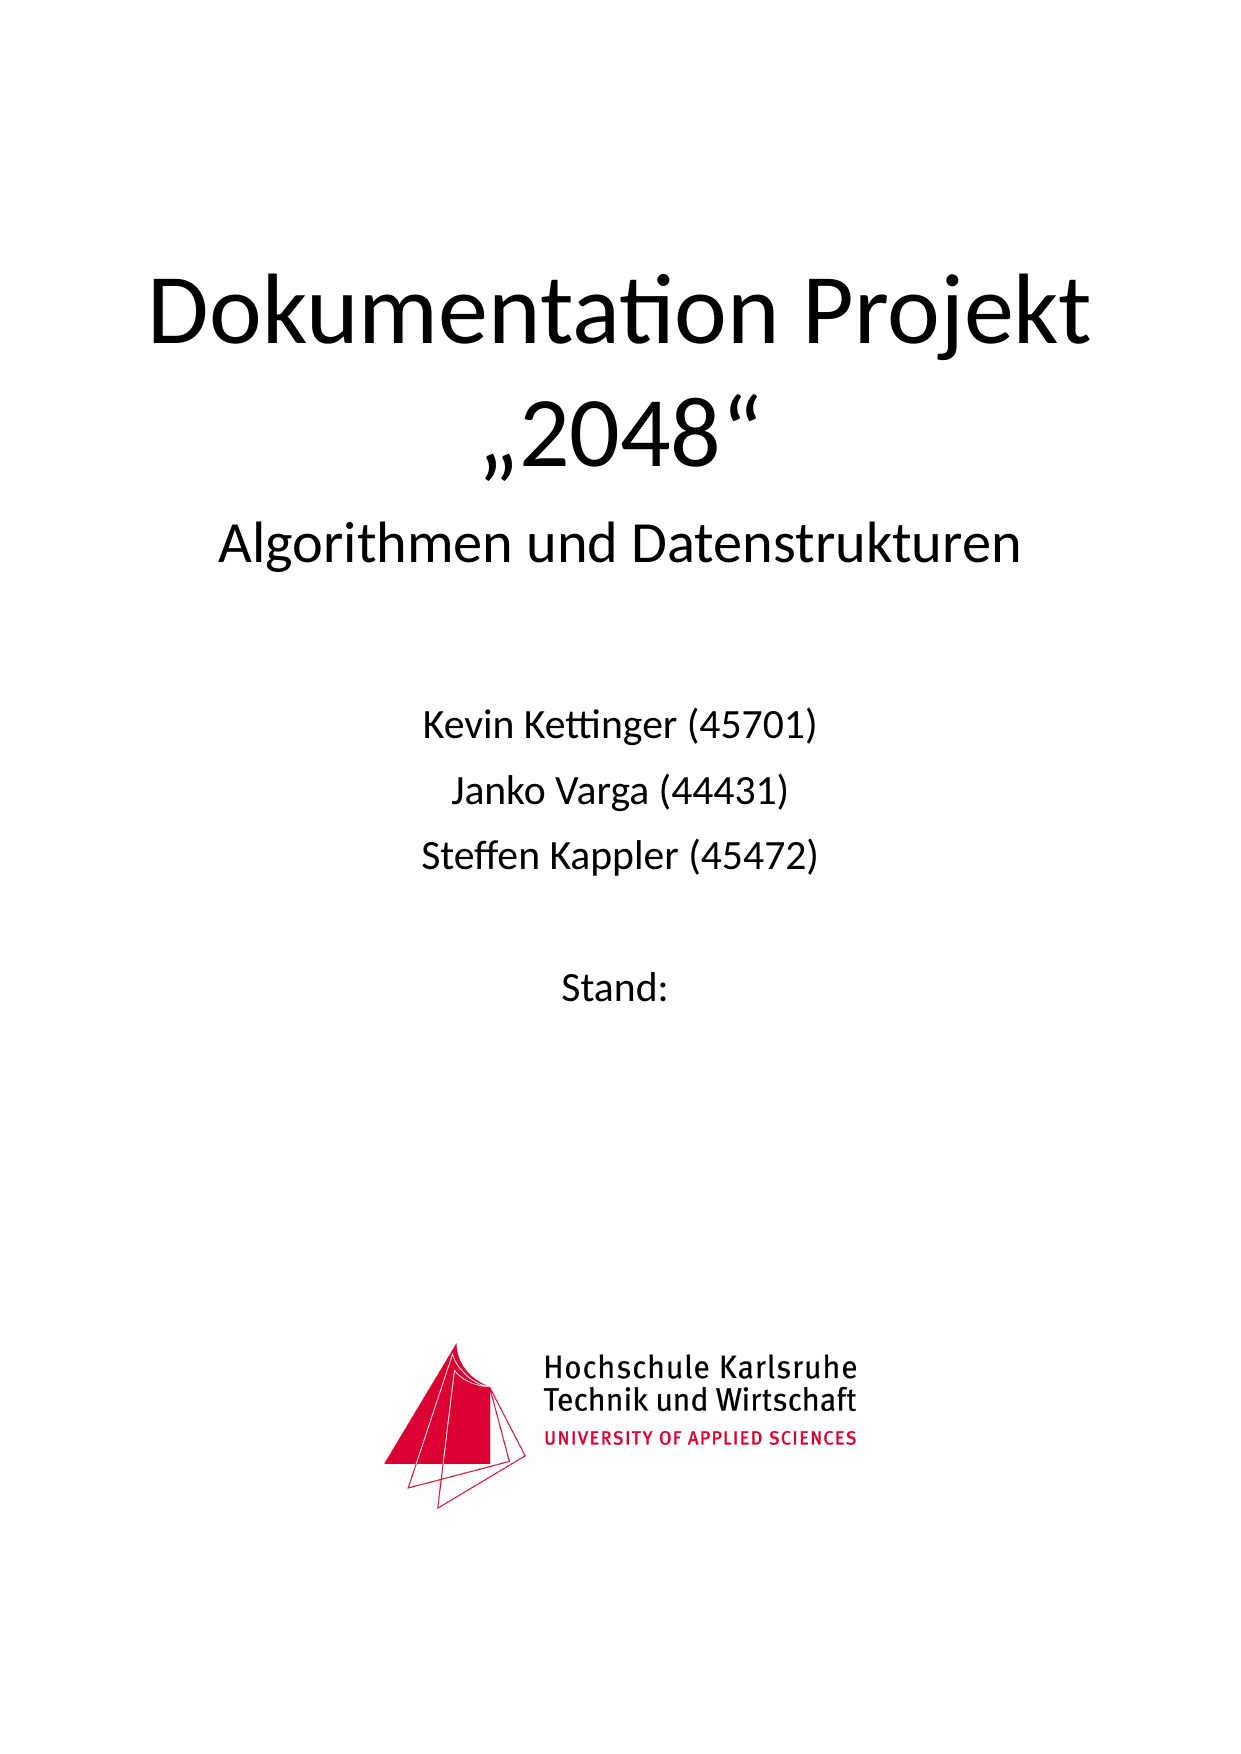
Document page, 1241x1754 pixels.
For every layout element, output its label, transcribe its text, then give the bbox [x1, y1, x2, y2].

text Janko Varga (44431) [118, 764, 1122, 814]
title Dokumentation Projekt „2048“ [118, 247, 1122, 491]
text Algorithmen und Datenstrukturen [118, 506, 1122, 577]
text Kevin Kettinger (45701) [118, 698, 1122, 749]
text Stand: [118, 961, 1122, 1011]
text Steffen Kappler (45472) [118, 829, 1122, 880]
picture [384, 1343, 856, 1509]
